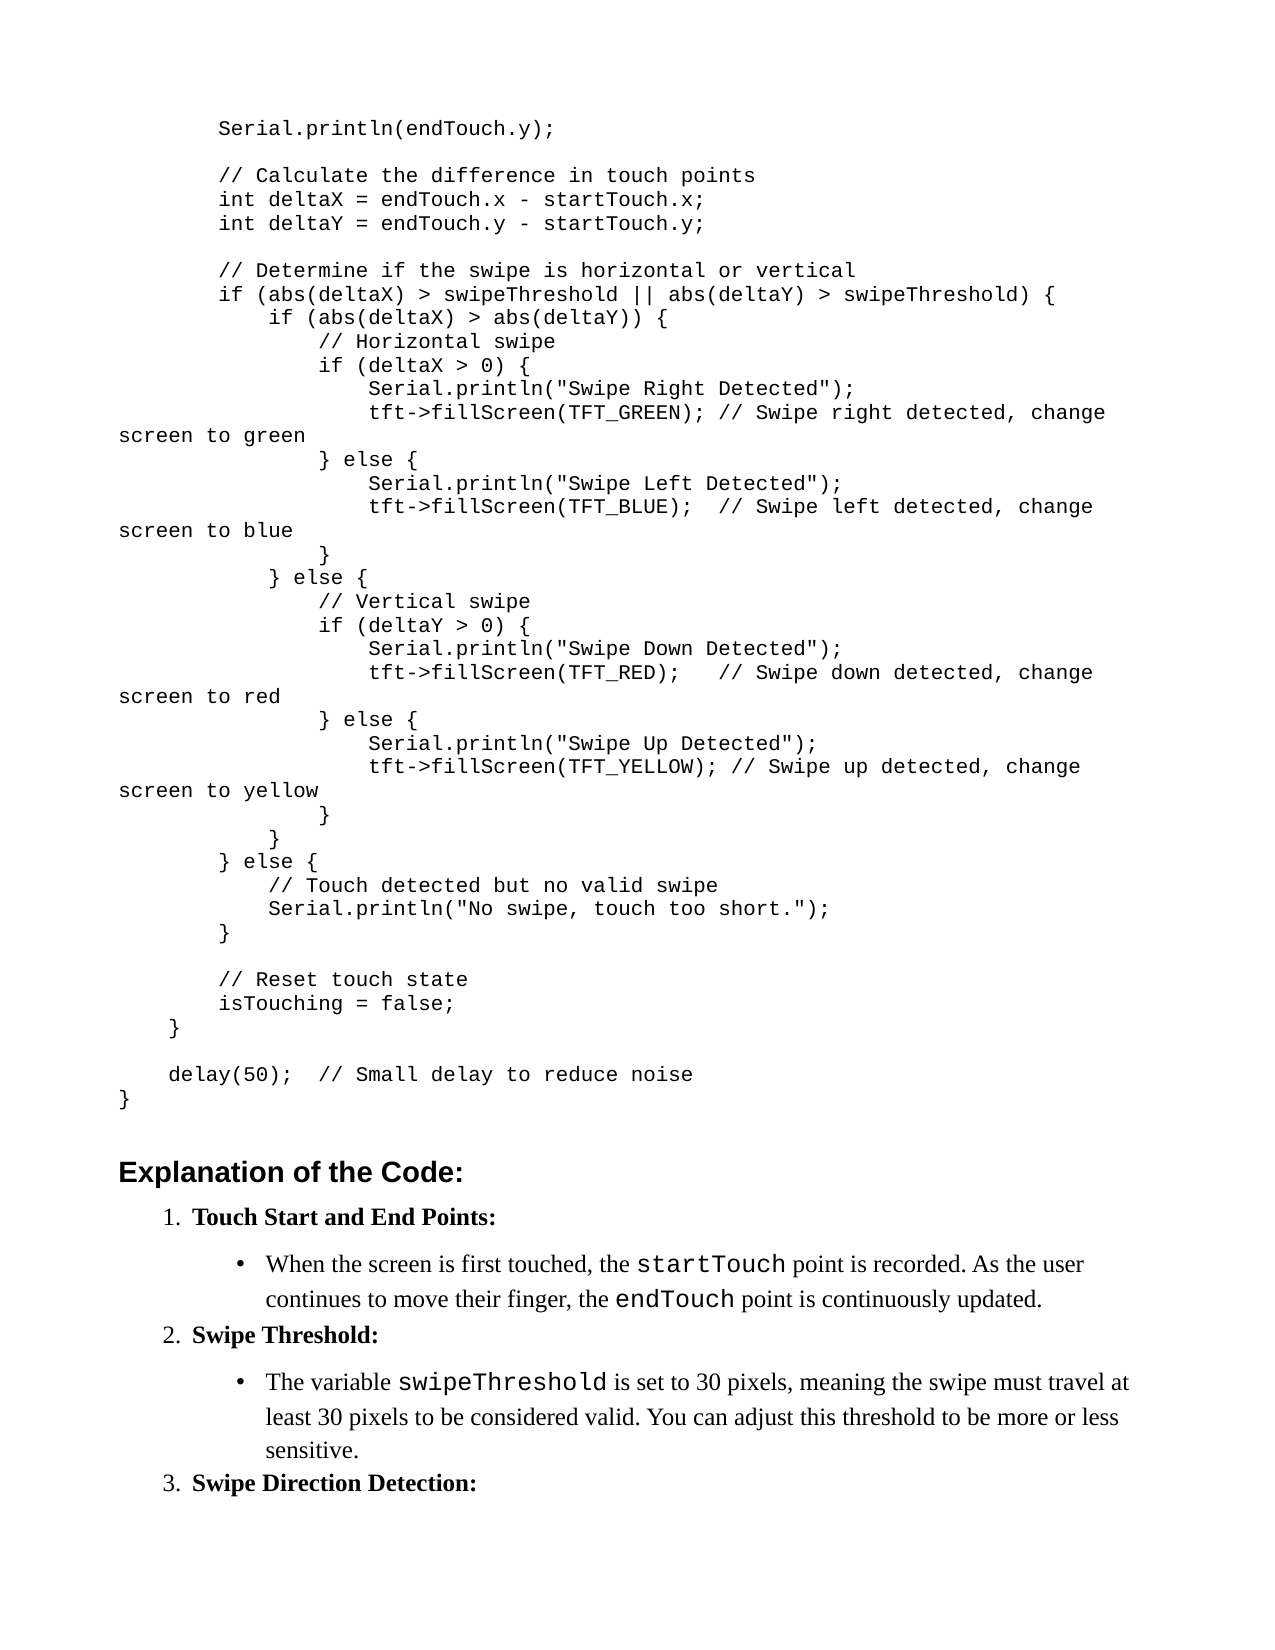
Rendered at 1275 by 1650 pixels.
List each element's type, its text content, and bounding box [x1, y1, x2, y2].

text tft->fillScreen(TFT_BLUE); // Swipe left detected, change screen to blue [118, 496, 1157, 544]
subtitle Explanation of the Code: [118, 1155, 1157, 1189]
text // Determine if the swipe is horizontal or vertical [118, 260, 1157, 284]
text Serial.println("Swipe Right Detected"); [118, 378, 1157, 402]
text } else { [118, 567, 1157, 591]
text } [118, 1088, 1157, 1111]
text delay(50); // Small delay to reduce noise [118, 1064, 1157, 1088]
text if (abs(deltaX) > swipeThreshold || abs(deltaY) > swipeThreshold) { [118, 284, 1157, 307]
text } [118, 922, 1157, 946]
text Serial.println("Swipe Left Detected"); [118, 473, 1157, 496]
text Serial.println("Swipe Up Detected"); [118, 733, 1157, 757]
list Touch Start and End Points: [162, 1202, 1157, 1230]
text int deltaX = endTouch.x - startTouch.x; [118, 189, 1157, 213]
list When the screen is first touched, the startTouch point is recorded. As the user continues to move their finger, the endTouch point is continuously updated. [236, 1249, 1157, 1315]
text } else { [118, 851, 1157, 875]
list The variable swipeThreshold is set to 30 pixels, meaning the swipe must travel at least 30 pixels to be considered valid. You can adjust this threshold to be more or less sensitive. [236, 1367, 1157, 1464]
text } [118, 544, 1157, 567]
text int deltaY = endTouch.y - startTouch.y; [118, 213, 1157, 236]
text // Vertical swipe [118, 591, 1157, 615]
text } else { [118, 449, 1157, 473]
text // Reset touch state [118, 969, 1157, 993]
text } [118, 1017, 1157, 1040]
text // Horizontal swipe [118, 331, 1157, 354]
text if (abs(deltaX) > abs(deltaY)) { [118, 307, 1157, 331]
text isTouching = false; [118, 993, 1157, 1017]
text } else { [118, 709, 1157, 733]
text } [118, 804, 1157, 827]
text // Touch detected but no valid swipe [118, 875, 1157, 898]
text tft->fillScreen(TFT_GREEN); // Swipe right detected, change screen to green [118, 402, 1157, 449]
text Serial.println("Swipe Down Detected"); [118, 638, 1157, 662]
text // Calculate the difference in touch points [118, 165, 1157, 189]
text tft->fillScreen(TFT_YELLOW); // Swipe up detected, change screen to yellow [118, 757, 1157, 804]
list Swipe Direction Detection: [162, 1468, 1157, 1497]
list Swipe Threshold: [162, 1320, 1157, 1348]
text tft->fillScreen(TFT_RED); // Swipe down detected, change screen to red [118, 662, 1157, 709]
text Serial.println("No swipe, touch too short."); [118, 898, 1157, 922]
text Serial.println(endTouch.y); [118, 118, 1157, 142]
text if (deltaX > 0) { [118, 354, 1157, 378]
text } [118, 827, 1157, 851]
text if (deltaY > 0) { [118, 615, 1157, 638]
